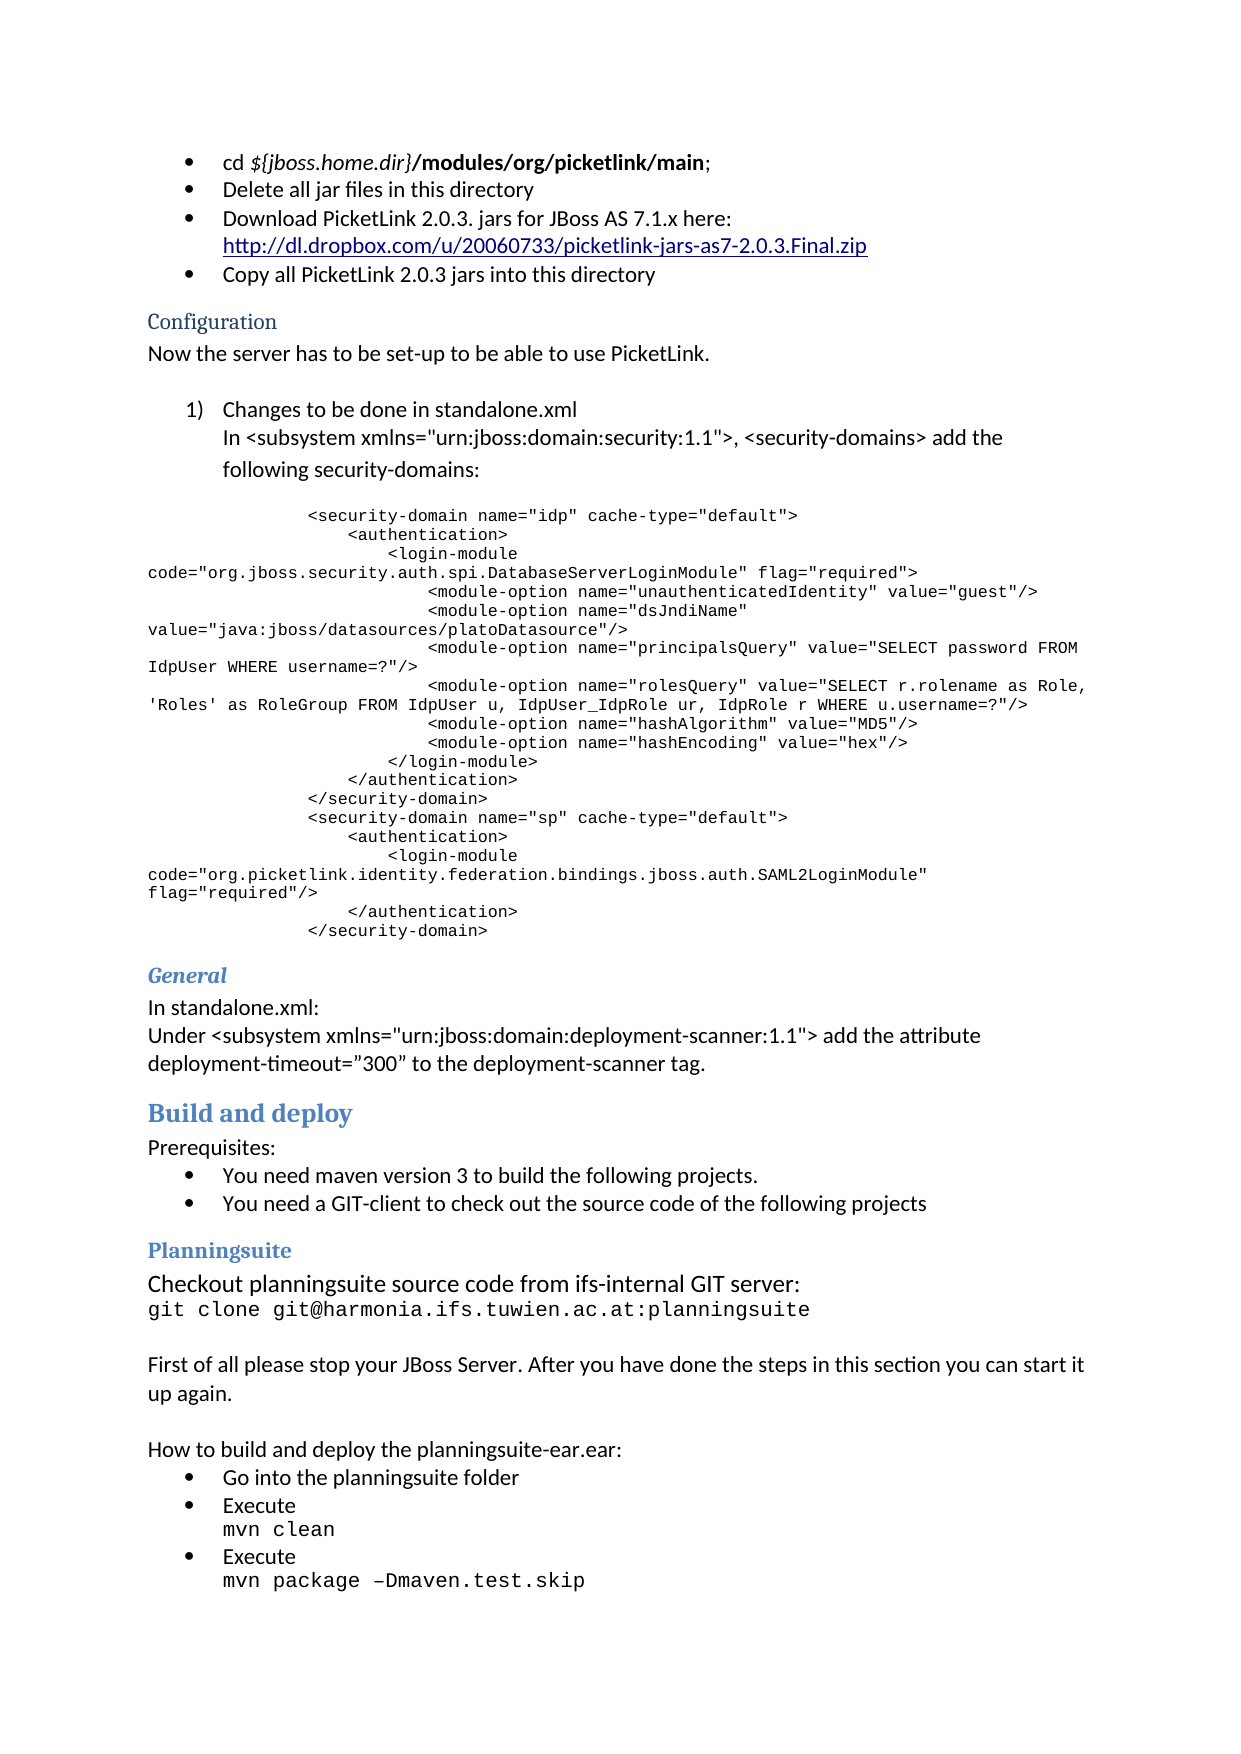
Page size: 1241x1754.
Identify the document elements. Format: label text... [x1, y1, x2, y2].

list You need a GIT-client to check out the source code of the following projects [185, 1189, 1093, 1217]
text </security-domain> [148, 923, 1093, 942]
text <security-domain name="idp" cache-type="default"> [148, 508, 1093, 527]
list cd ${jboss.home.dir}/modules/org/picketlink/main; [185, 148, 1093, 176]
text </authentication> [148, 904, 1093, 923]
subtitle Planningsuite [148, 1238, 1093, 1264]
text <login-module code="org.picketlink.identity.federation.bindings.jboss.auth.SAML2LoginModule" flag="required"/> [148, 847, 1093, 904]
text <security-domain name="sp" cache-type="default"> [148, 810, 1093, 828]
list Delete all jar files in this directory [185, 176, 1093, 204]
text <authentication> [148, 828, 1093, 847]
list In <subsystem xmlns="urn:jboss:domain:security:1.1">, <security-domains> add the following security-domains: [223, 423, 1093, 483]
text How to build and deploy the planningsuite-ear.ear: [148, 1435, 1093, 1463]
text Under <subsystem xmlns="urn:jboss:domain:deployment-scanner:1.1"> add the attribute deployment-timeout=”300” to the deployment-scanner tag. [148, 1021, 1093, 1077]
text Now the server has to be set-up to be able to use PicketLink. [148, 339, 1093, 367]
text <module-option name="rolesQuery" value="SELECT r.rolename as Role, 'Roles' as RoleGroup FROM IdpUser u, IdpUser_IdpRole ur, IdpRole r WHERE u.username=?"/> [148, 678, 1093, 715]
text </authentication> [148, 772, 1093, 791]
list Download PicketLink 2.0.3. jars for JBoss AS 7.1.x here: http://dl.dropbox.com/u/20060733/picketlink-jars-as7-2.0.3.Final.zip [185, 204, 1093, 260]
list Changes to be done in standalone.xml [185, 395, 1093, 423]
subtitle General [148, 962, 1093, 989]
text In standalone.xml: [148, 993, 1093, 1021]
text Checkout planningsuite source code from ifs-internal GIT server: [148, 1268, 1093, 1299]
text <module-option name="hashAlgorithm" value="MD5"/> [148, 715, 1093, 734]
text git clone git@harmonia.ifs.tuwien.ac.at:planningsuite [148, 1299, 1093, 1323]
list Execute mvn package –Dmaven.test.skip [185, 1542, 1093, 1594]
list Execute mvn clean [185, 1491, 1093, 1542]
subtitle Configuration [148, 308, 1093, 335]
text First of all please stop your JBoss Server. After you have done the steps in this section you can start it up again. [148, 1351, 1093, 1407]
text <module-option name="principalsQuery" value="SELECT password FROM IdpUser WHERE username=?"/> [148, 640, 1093, 678]
text <module-option name="unauthenticatedIdentity" value="guest"/> [148, 583, 1093, 602]
text </login-module> [148, 753, 1093, 772]
list Copy all PicketLink 2.0.3 jars into this directory [185, 260, 1093, 288]
text <module-option name="dsJndiName" value="java:jboss/datasources/platoDatasource"/> [148, 602, 1093, 640]
text <login-module code="org.jboss.security.auth.spi.DatabaseServerLoginModule" flag="required"> [148, 546, 1093, 583]
text <authentication> [148, 527, 1093, 546]
text </security-domain> [148, 791, 1093, 810]
list Go into the planningsuite folder [185, 1463, 1093, 1491]
subtitle Build and deploy [148, 1098, 1093, 1129]
text Prerequisites: [148, 1133, 1093, 1161]
list You need maven version 3 to build the following projects. [185, 1161, 1093, 1189]
text <module-option name="hashEncoding" value="hex"/> [148, 734, 1093, 753]
